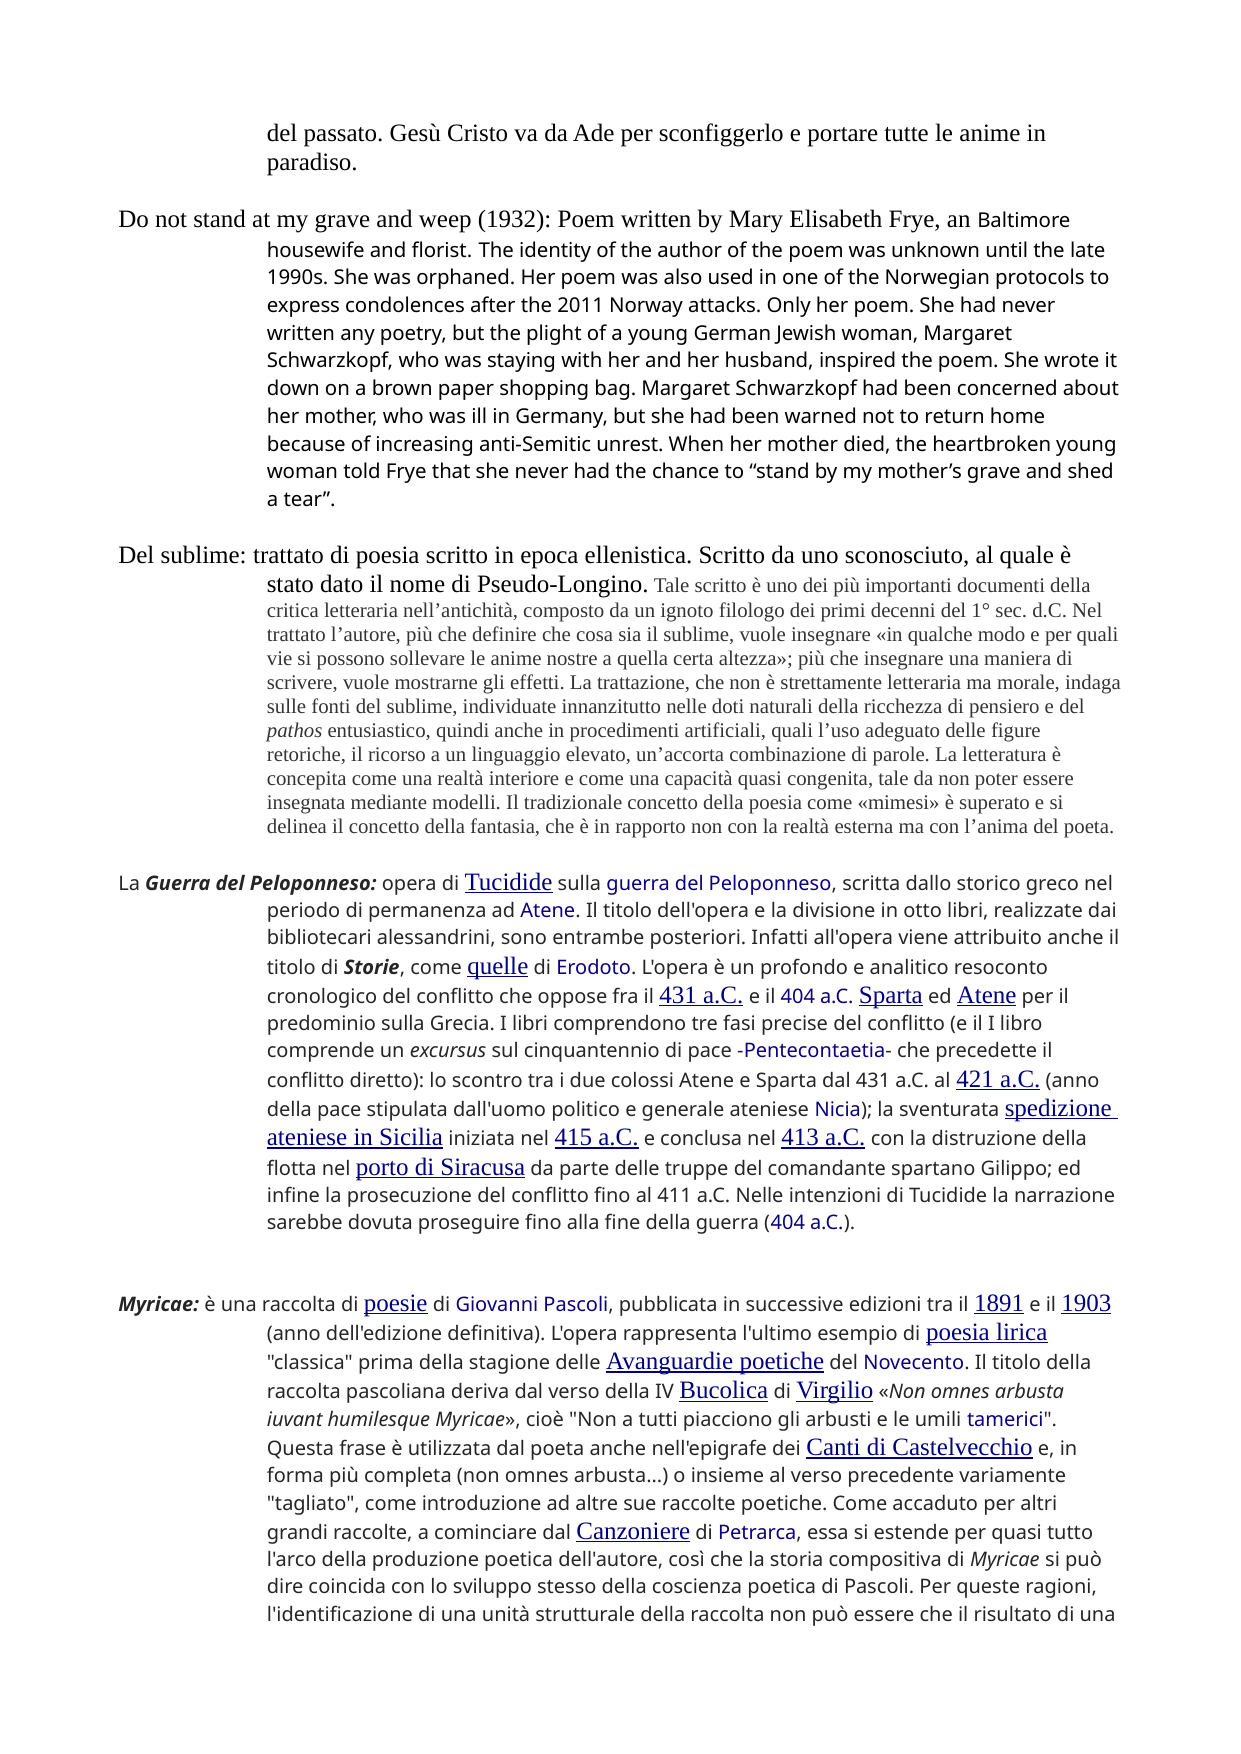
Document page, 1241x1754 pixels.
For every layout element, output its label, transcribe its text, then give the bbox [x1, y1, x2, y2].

text Do not stand at my grave and weep (1932): Poem written by Mary Elisabeth Frye, an Baltimore housewife and florist. The identity of the author of the poem was unknown until the late 1990s. She was orphaned. Her poem was also used in one of the Norwegian protocols to express condolences after the 2011 Norway attacks. Only her poem. She had never written any poetry, but the plight of a young German Jewish woman, Margaret Schwarzkopf, who was staying with her and her husband, inspired the poem. She wrote it down on a brown paper shopping bag. Margaret Schwarzkopf had been concerned about her mother, who was ill in Germany, but she had been warned not to return home because of increasing anti-Semitic unrest. When her mother died, the heartbroken young woman told Frye that she never had the chance to “stand by my mother’s grave and shed a tear”. [118, 204, 1122, 512]
text Del sublime: trattato di poesia scritto in epoca ellenistica. Scritto da uno sconosciuto, al quale è stato dato il nome di Pseudo-Longino. Tale scritto è uno dei più importanti documenti della critica letteraria nell’antichità, composto da un ignoto filologo dei primi decenni del 1° sec. d.C. Nel trattato l’autore, più che definire che cosa sia il sublime, vuole insegnare «in qualche modo e per quali vie si possono sollevare le anime nostre a quella certa altezza»; più che insegnare una maniera di scrivere, vuole mostrarne gli effetti. La trattazione, che non è strettamente letteraria ma morale, indaga sulle fonti del sublime, individuate innanzitutto nelle doti naturali della ricchezza di pensiero e del pathos entusiastico, quindi anche in procedimenti artificiali, quali l’uso adeguato delle figure retoriche, il ricorso a un linguaggio elevato, un’accorta combinazione di parole. La letteratura è concepita come una realtà interiore e come una capacità quasi congenita, tale da non poter essere insegnata mediante modelli. Il tradizionale concetto della poesia come «mimesi» è superato e si delinea il concetto della fantasia, che è in rapporto non con la realtà esterna ma con l’anima del poeta. [118, 540, 1122, 838]
text La Guerra del Peloponneso: opera di Tucidide sulla guerra del Peloponneso, scritta dallo storico greco nel periodo di permanenza ad Atene. Il titolo dell'opera e la divisione in otto libri, realizzate dai bibliotecari alessandrini, sono entrambe posteriori. Infatti all'opera viene attribuito anche il titolo di Storie, come quelle di Erodoto. L'opera è un profondo e analitico resoconto cronologico del conflitto che oppose fra il 431 a.C. e il 404 a.C. Sparta ed Atene per il predominio sulla Grecia. I libri comprendono tre fasi precise del conflitto (e il I libro comprende un excursus sul cinquantennio di pace -Pentecontaetia- che precedette il conflitto diretto): lo scontro tra i due colossi Atene e Sparta dal 431 a.C. al 421 a.C. (anno della pace stipulata dall'uomo politico e generale ateniese Nicia); la sventurata spedizione ateniese in Sicilia iniziata nel 415 a.C. e conclusa nel 413 a.C. con la distruzione della flotta nel porto di Siracusa da parte delle truppe del comandante spartano Gilippo; ed infine la prosecuzione del conflitto fino al 411 a.C. Nelle intenzioni di Tucidide la narrazione sarebbe dovuta proseguire fino alla fine della guerra (404 a.C.). [118, 867, 1122, 1236]
text Myricae: è una raccolta di poesie di Giovanni Pascoli, pubblicata in successive edizioni tra il 1891 e il 1903 (anno dell'edizione definitiva). L'opera rappresenta l'ultimo esempio di poesia lirica "classica" prima della stagione delle Avanguardie poetiche del Novecento. Il titolo della raccolta pascoliana deriva dal verso della IV Bucolica di Virgilio «Non omnes arbusta iuvant humilesque Myricae», cioè "Non a tutti piacciono gli arbusti e le umili tamerici". Questa frase è utilizzata dal poeta anche nell'epigrafe dei Canti di Castelvecchio e, in forma più completa (non omnes arbusta...) o insieme al verso precedente variamente "tagliato", come introduzione ad altre sue raccolte poetiche. Come accaduto per altri grandi raccolte, a cominciare dal Canzoniere di Petrarca, essa si estende per quasi tutto l'arco della produzione poetica dell'autore, così che la storia compositiva di Myricae si può dire coincida con lo sviluppo stesso della coscienza poetica di Pascoli. Per queste ragioni, l'identificazione di una unità strutturale della raccolta non può essere che il risultato di una [118, 1288, 1122, 1627]
text del passato. Gesù Cristo va da Ade per sconfiggerlo e portare tutte le anime in paradiso. [118, 118, 1122, 176]
